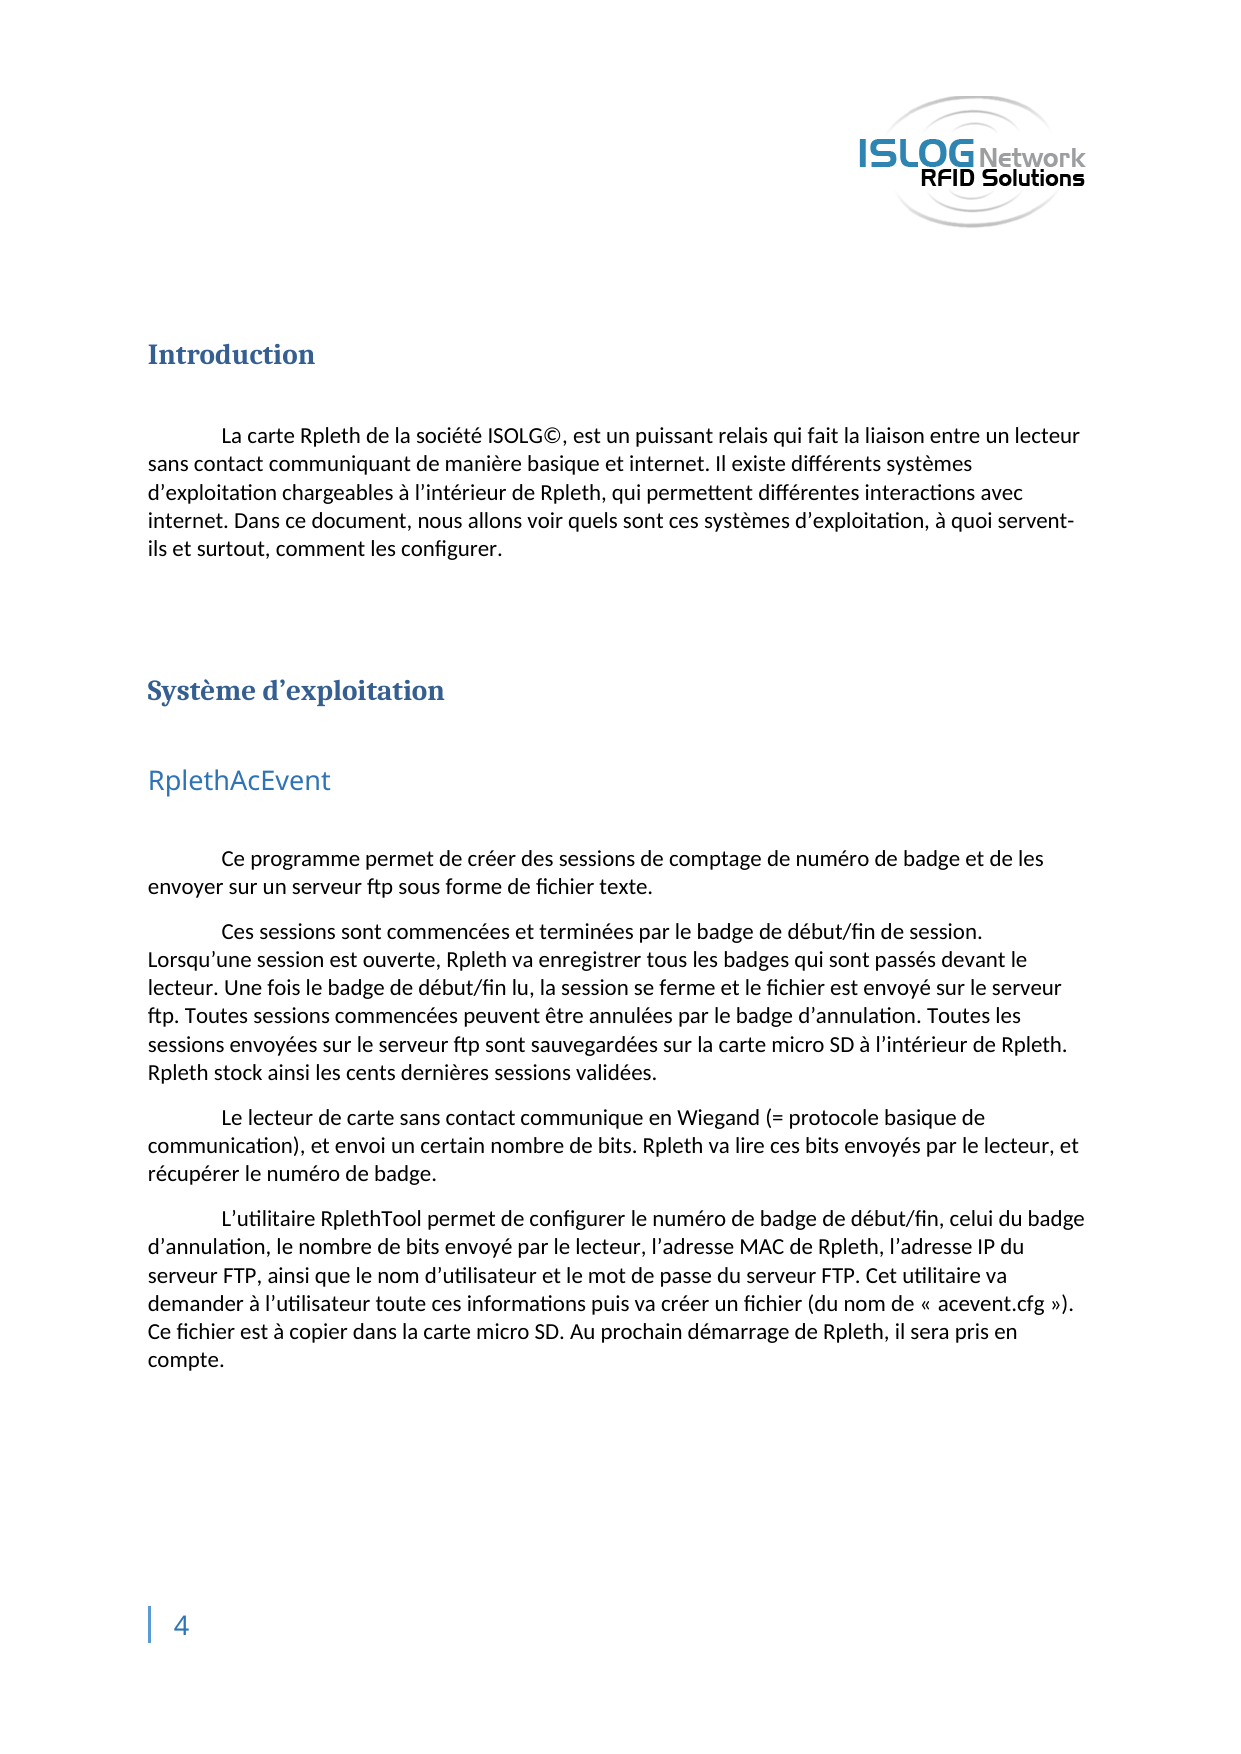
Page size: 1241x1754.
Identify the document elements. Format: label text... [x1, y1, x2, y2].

text La carte Rpleth de la société ISOLG©, est un puissant relais qui fait la liaison entre un lecteur sans contact communiquant de manière basique et internet. Il existe différents systèmes d’exploitation chargeables à l’intérieur de Rpleth, qui permettent différentes interactions avec internet. Dans ce document, nous allons voir quels sont ces systèmes d’exploitation, à quoi servent-ils et surtout, comment les configurer. [148, 421, 1093, 562]
text Ce programme permet de créer des sessions de comptage de numéro de badge et de les envoyer sur un serveur ftp sous forme de fichier texte. [148, 844, 1093, 900]
subtitle Système d’exploitation [148, 674, 1093, 708]
text Le lecteur de carte sans contact communique en Wiegand (= protocole basique de communication), et envoi un certain nombre de bits. Rpleth va lire ces bits envoyés par le lecteur, et récupérer le numéro de badge. [148, 1103, 1093, 1187]
text L’utilitaire RplethTool permet de configurer le numéro de badge de début/fin, celui du badge d’annulation, le nombre de bits envoyé par le lecteur, l’adresse MAC de Rpleth, l’adresse IP du serveur FTP, ainsi que le nom d’utilisateur et le mot de passe du serveur FTP. Cet utilitaire va demander à l’utilisateur toute ces informations puis va créer un fichier (du nom de « acevent.cfg »). Ce fichier est à copier dans la carte micro SD. Au prochain démarrage de Rpleth, il sera pris en compte. [148, 1204, 1093, 1373]
subtitle Introduction [148, 338, 1093, 371]
subtitle RplethAcEvent [148, 762, 1093, 798]
text Ces sessions sont commencées et terminées par le badge de début/fin de session. Lorsqu’une session est ouverte, Rpleth va enregistrer tous les badges qui sont passés devant le lecteur. Une fois le badge de début/fin lu, la session se ferme et le fichier est envoyé sur le serveur ftp. Toutes sessions commencées peuvent être annulées par le badge d’annulation. Toutes les sessions envoyées sur le serveur ftp sont sauvegardées sur la carte micro SD à l’intérieur de Rpleth. Rpleth stock ainsi les cents dernières sessions validées. [148, 917, 1093, 1086]
